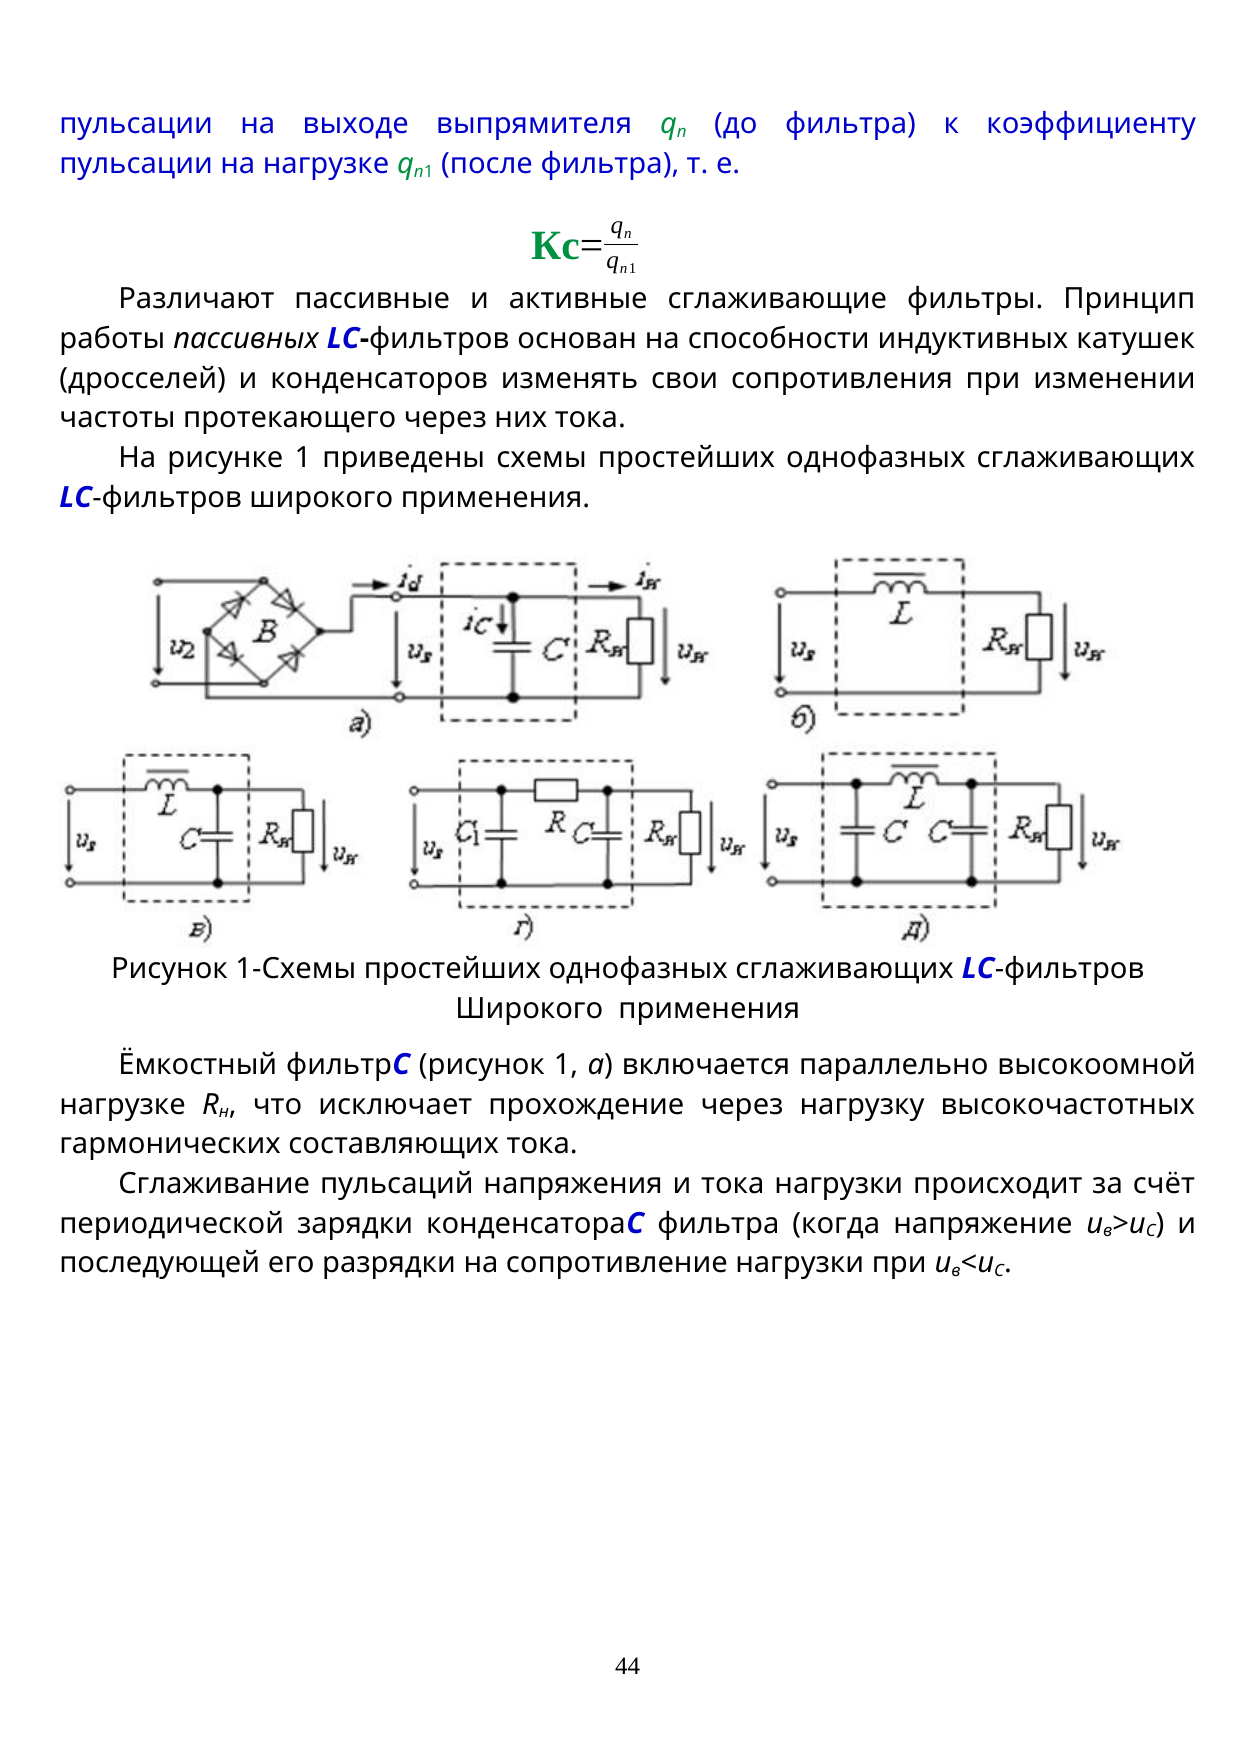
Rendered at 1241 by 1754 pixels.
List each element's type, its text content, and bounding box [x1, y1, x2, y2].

text Различают пассивные и активные сглаживающие фильтры. Принцип работы пассивных LC-фильтров основан на способности индуктивных катушек (дросселей) и конденсаторов изменять свои сопротивления при изменении частоты протекающего через них тока. [59, 277, 1196, 436]
text Рисунок 1-Схемы простейших однофазных сглаживающих LC-фильтров [59, 947, 1196, 987]
text Широкого применения [59, 987, 1196, 1027]
text На рисунке 1 приведены схемы простейших однофазных сглаживающих LC-фильтров широкого применения. [59, 436, 1196, 516]
text Сглаживание пульсаций напряжения и тока нагрузки происходит за счёт периодической зарядки конденсатораС фильтра (когда напряжение uв>uС) и последующей его разрядки на сопротивление нагрузки при uв<uС. [59, 1162, 1196, 1281]
text Ёмкостный фильтрС (рисунок 1, а) включается параллельно высокоомной нагрузке Rн, что исключает прохождение через нагрузку высокочастотных гармонических составляющих тока. [59, 1043, 1196, 1162]
text Кc= [59, 211, 1196, 277]
picture [59, 555, 1126, 948]
text пульсации на выходе выпрямителя qn (до фильтра) к коэффициенту пульсации на нагрузке qn1 (после фильтра), т. е. [59, 103, 1196, 182]
